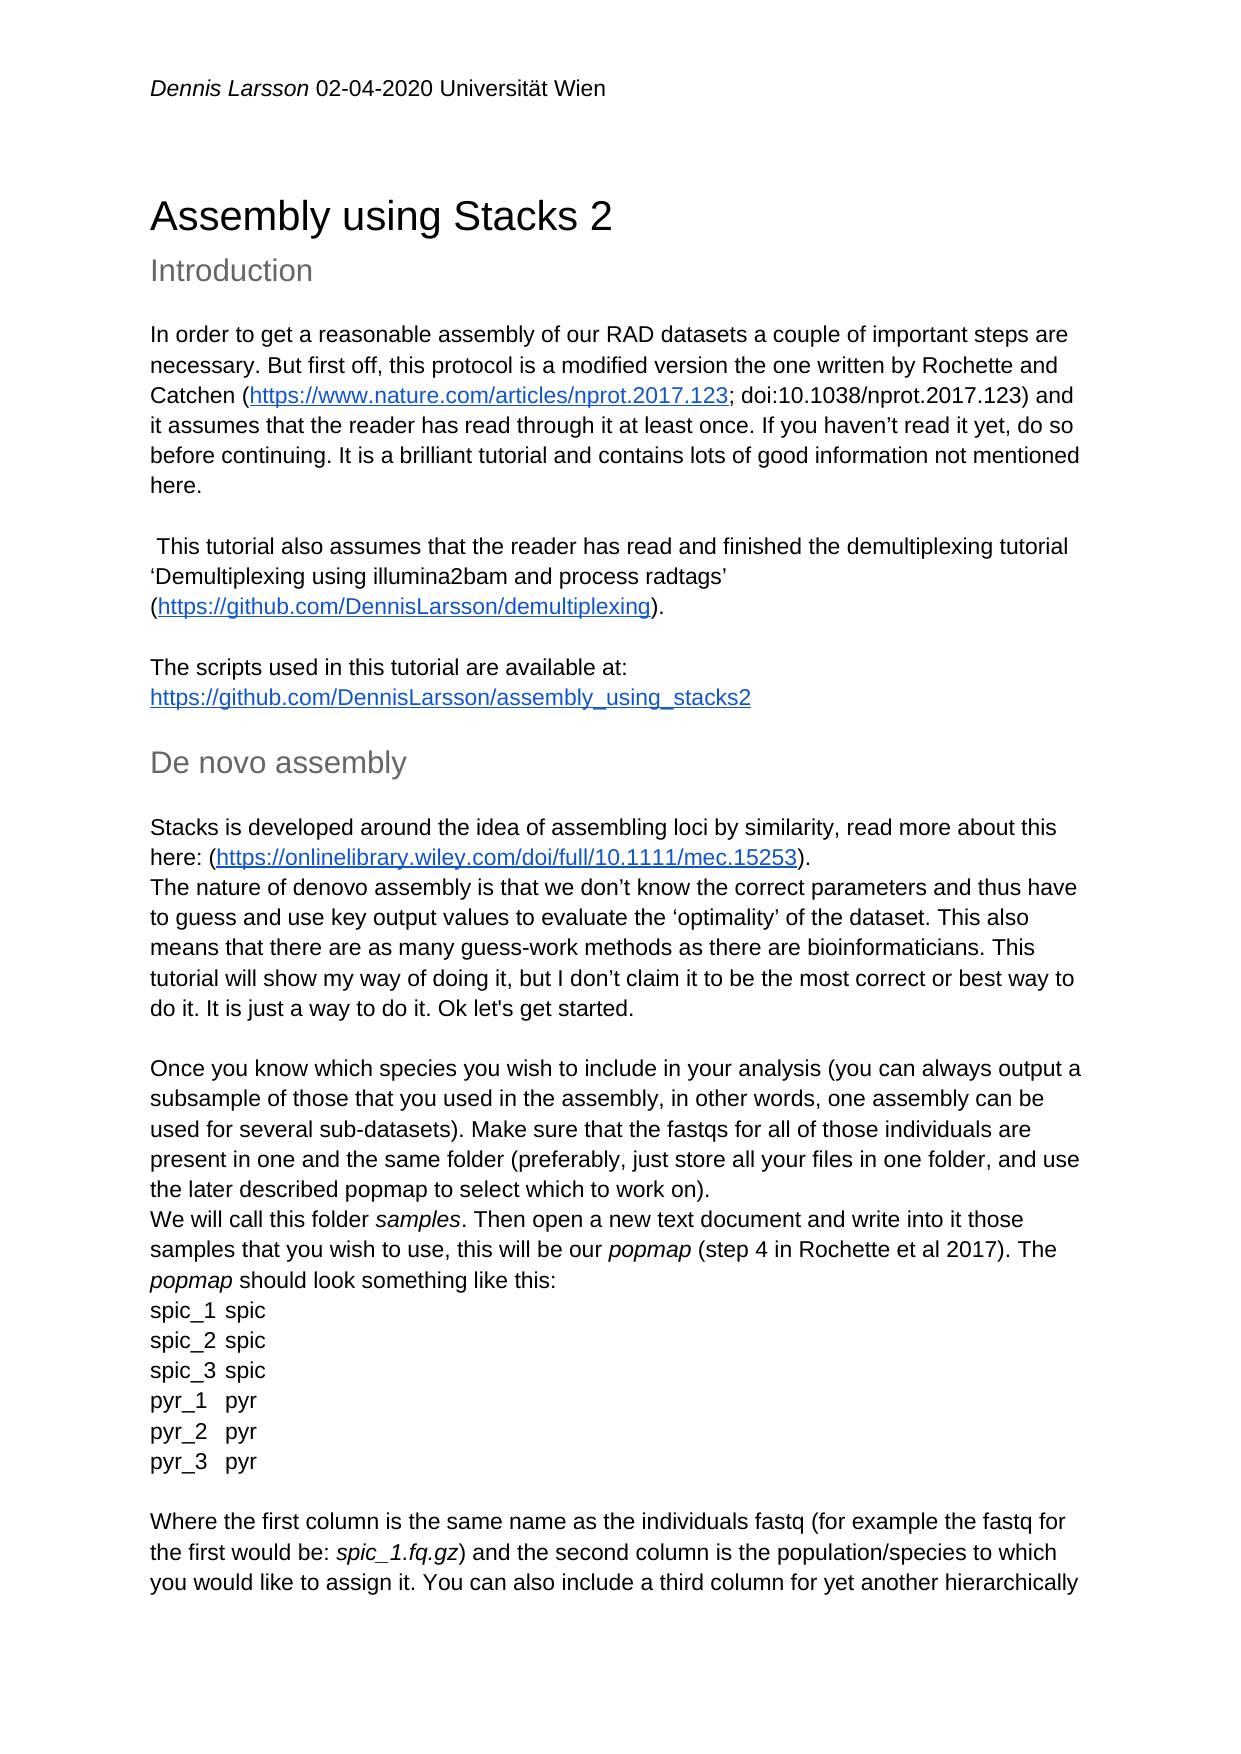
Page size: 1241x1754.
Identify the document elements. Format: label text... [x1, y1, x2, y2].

text Where the first column is the same name as the individuals fastq (for example the fastq for the first would be: spic_1.fq.gz) and the second column is the population/species to which you would like to assign it. You can also include a third column for yet another hierarchically [150, 1508, 1090, 1595]
text pyr_1 pyr [150, 1387, 1090, 1414]
text pyr_3 pyr [150, 1448, 1090, 1474]
text In order to get a reasonable assembly of our RAD datasets a couple of important steps are necessary. But first off, this protocol is a modified version the one written by Rochette and Catchen (https://www.nature.com/articles/nprot.2017.123; doi:10.1038/nprot.2017.123) and it assumes that the reader has read through it at least once. If you haven’t read it yet, do so before continuing. It is a brilliant tutorial and contains lots of good information not mentioned here. [150, 321, 1090, 499]
subtitle Introduction [150, 252, 1090, 288]
text spic_3 spic [150, 1357, 1090, 1384]
text Once you know which species you wish to include in your analysis (you can always output a subsample of those that you used in the assembly, in other words, one assembly can be used for several sub-datasets). Make sure that the fastqs for all of those individuals are present in one and the same folder (preferably, just store all your files in one folder, and use the later described popmap to select which to work on). [150, 1055, 1090, 1202]
text pyr_2 pyr [150, 1418, 1090, 1444]
text We will call this folder samples. Then open a new text document and write into it those samples that you wish to use, this will be our popmap (step 4 in Rochette et al 2017). The popmap should look something like this: [150, 1206, 1090, 1293]
text Stacks is developed around the idea of assembling loci by similarity, read more about this here: (https://onlinelibrary.wiley.com/doi/full/10.1111/mec.15253). [150, 813, 1090, 870]
text The nature of denovo assembly is that we don’t know the correct parameters and thus have to guess and use key output values to evaluate the ‘optimality’ of the dataset. This also means that there are as many guess-work methods as there are bioinformaticians. This tutorial will show my way of doing it, but I don’t claim it to be the most correct or best way to do it. It is just a way to do it. Ok let's get started. [150, 874, 1090, 1021]
subtitle De novo assembly [150, 744, 1090, 780]
subtitle Assembly using Stacks 2 [150, 192, 1090, 239]
text The scripts used in this tutorial are available at: https://github.com/DennisLarsson/assembly_using_stacks2 [150, 654, 1090, 710]
text spic_2 spic [150, 1327, 1090, 1353]
text This tutorial also assumes that the reader has read and finished the demultiplexing tutorial ‘Demultiplexing using illumina2bam and process radtags’ (https://github.com/DennisLarsson/demultiplexing). [150, 533, 1090, 619]
text spic_1 spic [150, 1297, 1090, 1323]
